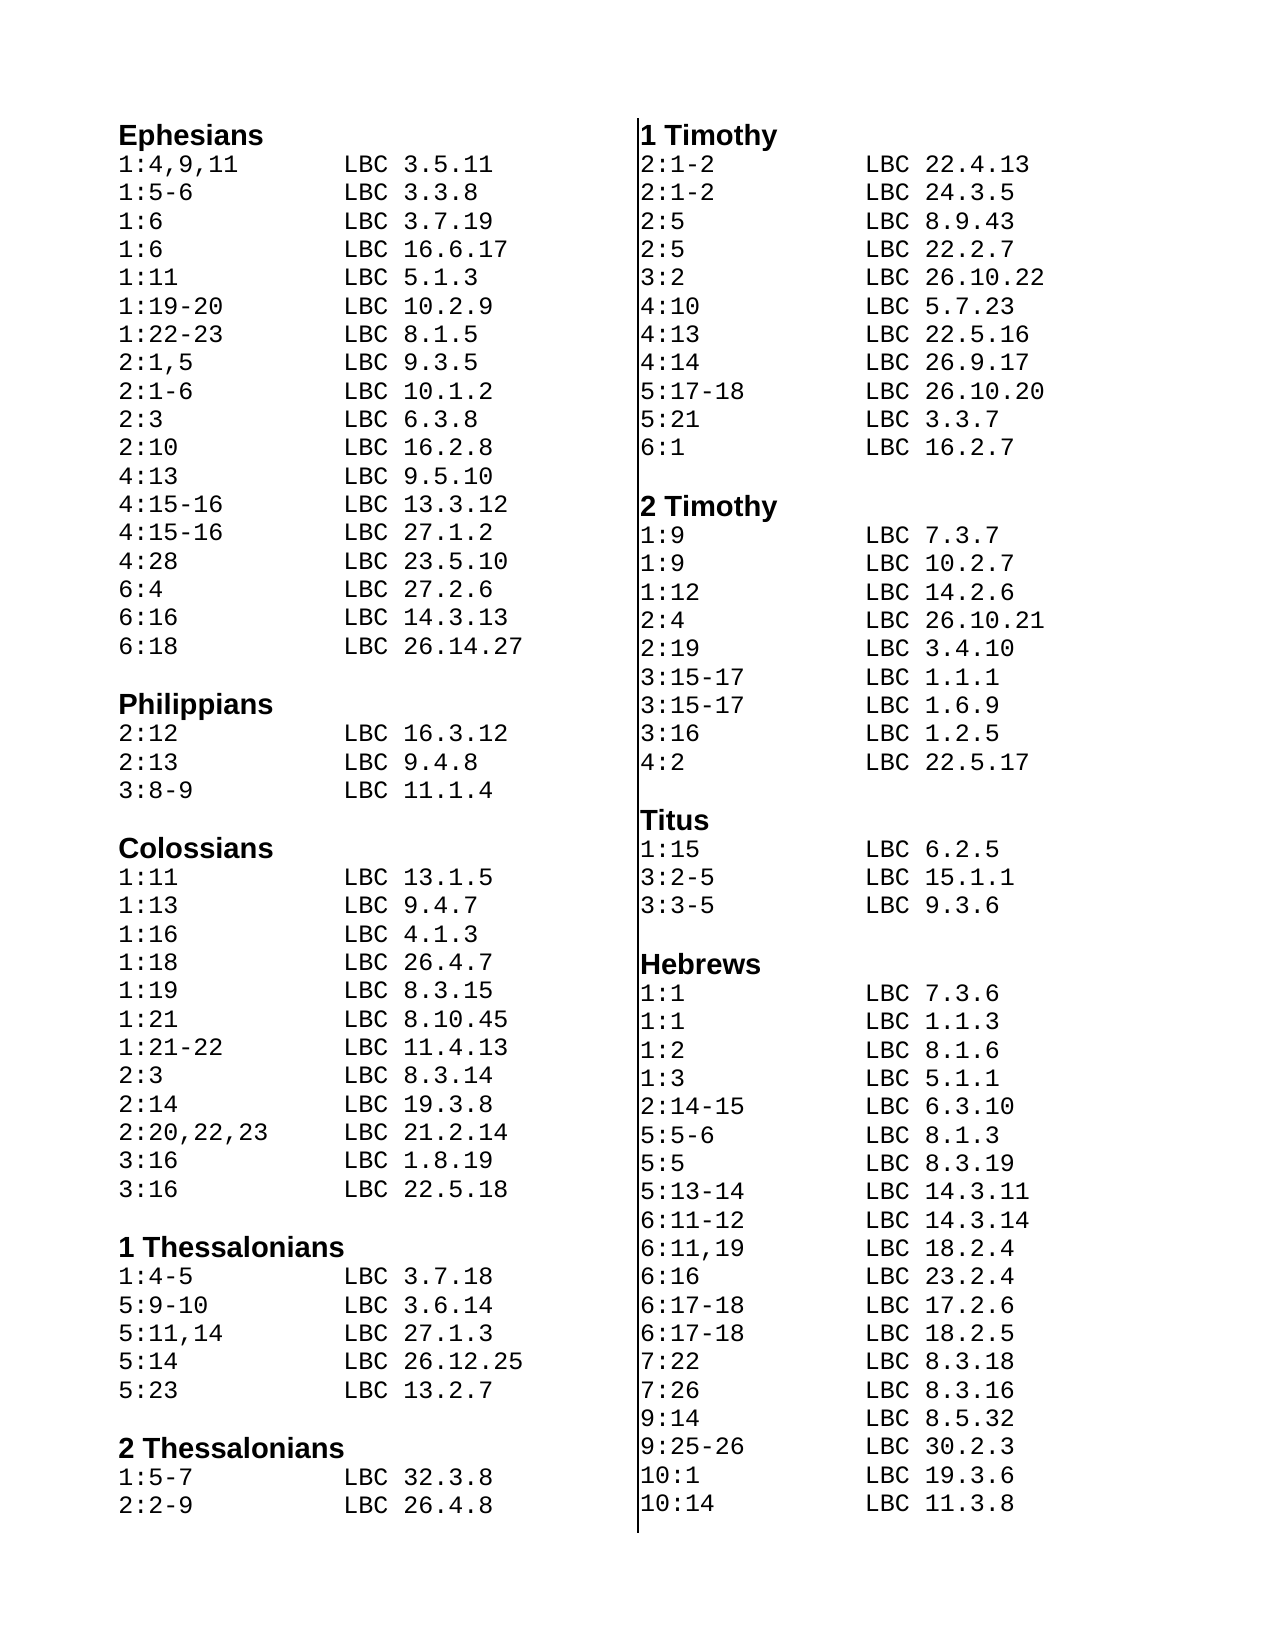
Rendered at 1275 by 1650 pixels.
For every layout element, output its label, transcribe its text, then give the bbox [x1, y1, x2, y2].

text 1:5-7 LBC 32.3.8 [118, 1464, 635, 1493]
text 3:16 LBC 22.5.18 [118, 1176, 635, 1205]
text 2:10 LBC 16.2.8 [118, 435, 635, 463]
text 6:16 LBC 14.3.13 [118, 605, 635, 633]
text 4:2 LBC 22.5.17 [640, 749, 1157, 777]
text 1:3 LBC 5.1.1 [640, 1066, 1157, 1094]
subtitle 1 Timothy [640, 118, 1157, 152]
text 1:2 LBC 8.1.6 [640, 1037, 1157, 1066]
text 2:13 LBC 9.4.8 [118, 749, 635, 777]
text 1:9 LBC 10.2.7 [640, 551, 1157, 579]
text 4:13 LBC 9.5.10 [118, 463, 635, 492]
text 9:14 LBC 8.5.32 [640, 1406, 1157, 1434]
subtitle Colossians [118, 831, 635, 865]
text 5:11,14 LBC 27.1.3 [118, 1321, 635, 1349]
text 2:5 LBC 8.9.43 [640, 208, 1157, 237]
text 1:6 LBC 16.6.17 [118, 237, 635, 265]
text 2:2-9 LBC 26.4.8 [118, 1493, 635, 1521]
text 1:15 LBC 6.2.5 [640, 836, 1157, 865]
text 5:9-10 LBC 3.6.14 [118, 1292, 635, 1321]
text 1:11 LBC 5.1.3 [118, 265, 635, 293]
text 3:3-5 LBC 9.3.6 [640, 893, 1157, 921]
subtitle Ephesians [118, 118, 635, 152]
text 2:3 LBC 8.3.14 [118, 1063, 635, 1091]
text 6:1 LBC 16.2.7 [640, 435, 1157, 463]
text 1:21-22 LBC 11.4.13 [118, 1035, 635, 1063]
text 1:18 LBC 26.4.7 [118, 950, 635, 978]
text 3:16 LBC 1.8.19 [118, 1148, 635, 1176]
subtitle 2 Thessalonians [118, 1431, 635, 1464]
text 5:13-14 LBC 14.3.11 [640, 1179, 1157, 1207]
text 1:13 LBC 9.4.7 [118, 893, 635, 921]
text 2:1-2 LBC 22.4.13 [640, 152, 1157, 180]
text 6:18 LBC 26.14.27 [118, 633, 635, 662]
text 5:17-18 LBC 26.10.20 [640, 378, 1157, 407]
text 6:11,19 LBC 18.2.4 [640, 1236, 1157, 1264]
text 4:14 LBC 26.9.17 [640, 350, 1157, 378]
text 5:5 LBC 8.3.19 [640, 1151, 1157, 1179]
subtitle Philippians [118, 687, 635, 721]
text 4:28 LBC 23.5.10 [118, 548, 635, 577]
text 4:15-16 LBC 13.3.12 [118, 492, 635, 520]
text 1:4-5 LBC 3.7.18 [118, 1264, 635, 1292]
text 2:3 LBC 6.3.8 [118, 407, 635, 435]
text 1:19 LBC 8.3.15 [118, 978, 635, 1006]
text 3:2-5 LBC 15.1.1 [640, 865, 1157, 893]
text 7:22 LBC 8.3.18 [640, 1349, 1157, 1377]
text 4:13 LBC 22.5.16 [640, 322, 1157, 350]
text 5:14 LBC 26.12.25 [118, 1349, 635, 1377]
subtitle 1 Thessalonians [118, 1230, 635, 1264]
text 1:5-6 LBC 3.3.8 [118, 180, 635, 208]
text 9:25-26 LBC 30.2.3 [640, 1434, 1157, 1462]
text 2:1-2 LBC 24.3.5 [640, 180, 1157, 208]
text 2:1,5 LBC 9.3.5 [118, 350, 635, 378]
text 6:11-12 LBC 14.3.14 [640, 1207, 1157, 1236]
text 3:8-9 LBC 11.1.4 [118, 777, 635, 806]
text 6:16 LBC 23.2.4 [640, 1264, 1157, 1292]
text 6:17-18 LBC 17.2.6 [640, 1292, 1157, 1321]
text 3:15-17 LBC 1.6.9 [640, 692, 1157, 721]
text 2:14 LBC 19.3.8 [118, 1091, 635, 1120]
text 7:26 LBC 8.3.16 [640, 1377, 1157, 1406]
text 4:10 LBC 5.7.23 [640, 293, 1157, 322]
text 6:4 LBC 27.2.6 [118, 577, 635, 605]
text 1:22-23 LBC 8.1.5 [118, 322, 635, 350]
text 1:21 LBC 8.10.45 [118, 1006, 635, 1035]
text 5:21 LBC 3.3.7 [640, 407, 1157, 435]
text 1:1 LBC 7.3.6 [640, 981, 1157, 1009]
text 1:12 LBC 14.2.6 [640, 579, 1157, 607]
text 10:14 LBC 11.3.8 [640, 1491, 1157, 1519]
text 2:4 LBC 26.10.21 [640, 607, 1157, 636]
text 3:2 LBC 26.10.22 [640, 265, 1157, 293]
text 6:17-18 LBC 18.2.5 [640, 1321, 1157, 1349]
text 2:19 LBC 3.4.10 [640, 636, 1157, 664]
text 2:1-6 LBC 10.1.2 [118, 378, 635, 407]
text 4:15-16 LBC 27.1.2 [118, 520, 635, 548]
subtitle 2 Timothy [640, 489, 1157, 522]
text 1:16 LBC 4.1.3 [118, 921, 635, 950]
text 1:6 LBC 3.7.19 [118, 208, 635, 237]
text 1:9 LBC 7.3.7 [640, 522, 1157, 551]
subtitle Hebrews [640, 947, 1157, 981]
text 2:14-15 LBC 6.3.10 [640, 1094, 1157, 1122]
text 5:5-6 LBC 8.1.3 [640, 1122, 1157, 1151]
text 3:16 LBC 1.2.5 [640, 721, 1157, 749]
text 2:5 LBC 22.2.7 [640, 237, 1157, 265]
text 1:11 LBC 13.1.5 [118, 865, 635, 893]
subtitle Titus [640, 803, 1157, 836]
text 2:12 LBC 16.3.12 [118, 721, 635, 749]
text 3:15-17 LBC 1.1.1 [640, 664, 1157, 692]
text 1:4,9,11 LBC 3.5.11 [118, 152, 635, 180]
text 1:19-20 LBC 10.2.9 [118, 293, 635, 322]
text 5:23 LBC 13.2.7 [118, 1377, 635, 1406]
text 2:20,22,23 LBC 21.2.14 [118, 1120, 635, 1148]
text 10:1 LBC 19.3.6 [640, 1462, 1157, 1491]
text 1:1 LBC 1.1.3 [640, 1009, 1157, 1037]
